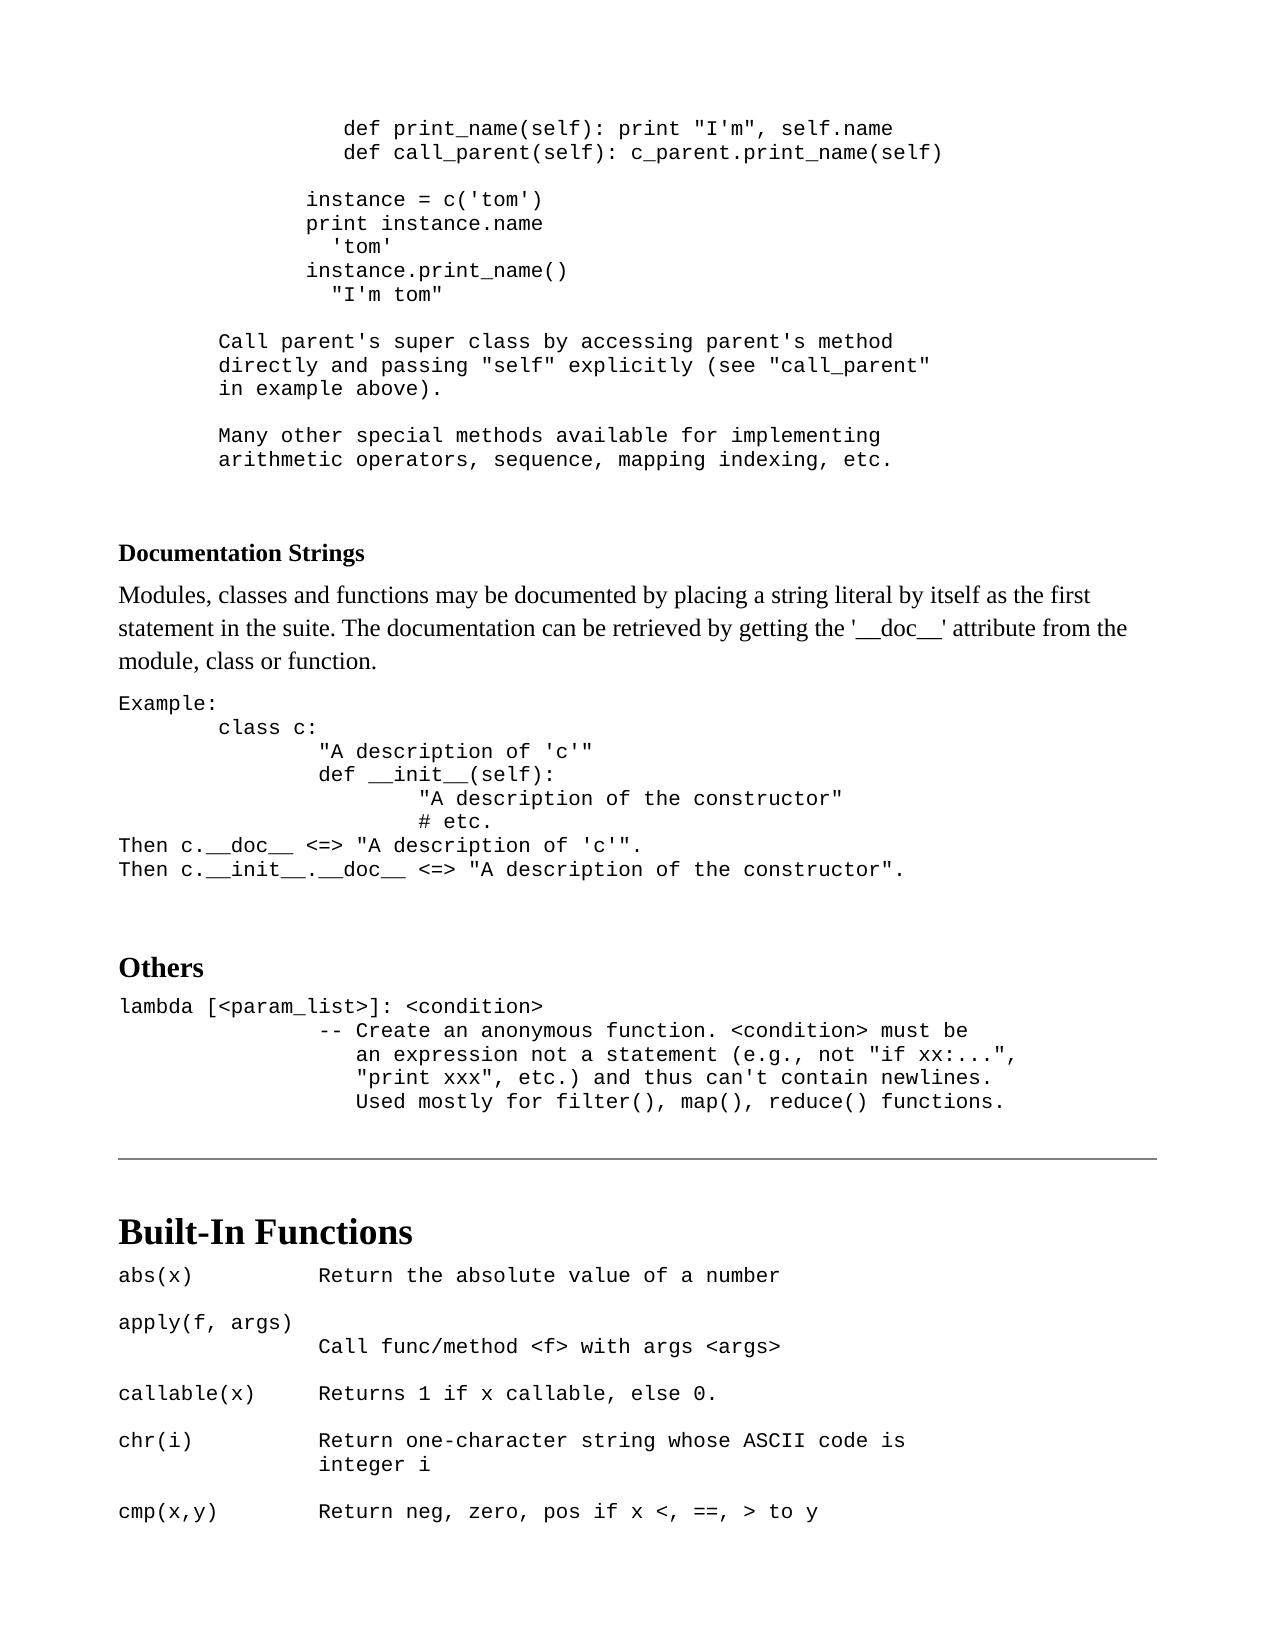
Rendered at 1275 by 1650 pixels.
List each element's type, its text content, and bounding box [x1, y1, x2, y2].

text "I'm tom" [118, 284, 1157, 307]
text def __init__(self): [118, 764, 1157, 788]
text Many other special methods available for implementing [118, 426, 1157, 449]
text callable(x) Returns 1 if x callable, else 0. [118, 1383, 1157, 1407]
text directly and passing "self" explicitly (see "call_parent" [118, 354, 1157, 378]
text def call_parent(self): c_parent.print_name(self) [118, 142, 1157, 165]
text Call func/method <f> with args <args> [118, 1336, 1157, 1359]
text Example: [118, 693, 1157, 717]
text arithmetic operators, sequence, mapping indexing, etc. [118, 449, 1157, 473]
text Call parent's super class by accessing parent's method [118, 331, 1157, 354]
text "print xxx", etc.) and thus can't contain newlines. [118, 1067, 1157, 1091]
subtitle Built-In Functions [118, 1209, 1157, 1252]
text integer i [118, 1454, 1157, 1477]
subtitle Documentation Strings [118, 538, 1157, 567]
text instance = c('tom') [118, 189, 1157, 213]
text 'tom' [118, 236, 1157, 260]
text "A description of the constructor" [118, 788, 1157, 812]
text an expression not a statement (e.g., not "if xx:...", [118, 1043, 1157, 1067]
text -- Create an anonymous function. <condition> must be [118, 1020, 1157, 1043]
text chr(i) Return one-character string whose ASCII code is [118, 1430, 1157, 1454]
text Then c.__init__.__doc__ <=> "A description of the constructor". [118, 859, 1157, 882]
text print instance.name [118, 213, 1157, 236]
text def print_name(self): print "I'm", self.name [118, 118, 1157, 142]
text abs(x) Return the absolute value of a number [118, 1265, 1157, 1288]
text in example above). [118, 378, 1157, 402]
text apply(f, args) [118, 1312, 1157, 1336]
text Then c.__doc__ <=> "A description of 'c'". [118, 835, 1157, 859]
text class c: [118, 717, 1157, 741]
text Modules, classes and functions may be documented by placing a string literal by itself as the first statement in the suite. The documentation can be retrieved by getting the '__doc__' attribute from the module, class or function. [118, 580, 1157, 674]
text instance.print_name() [118, 260, 1157, 284]
text "A description of 'c'" [118, 741, 1157, 764]
text cmp(x,y) Return neg, zero, pos if x <, ==, > to y [118, 1501, 1157, 1525]
text # etc. [118, 812, 1157, 835]
text Used mostly for filter(), map(), reduce() functions. [118, 1091, 1157, 1114]
subtitle Others [118, 950, 1157, 984]
text lambda [<param_list>]: <condition> [118, 996, 1157, 1020]
